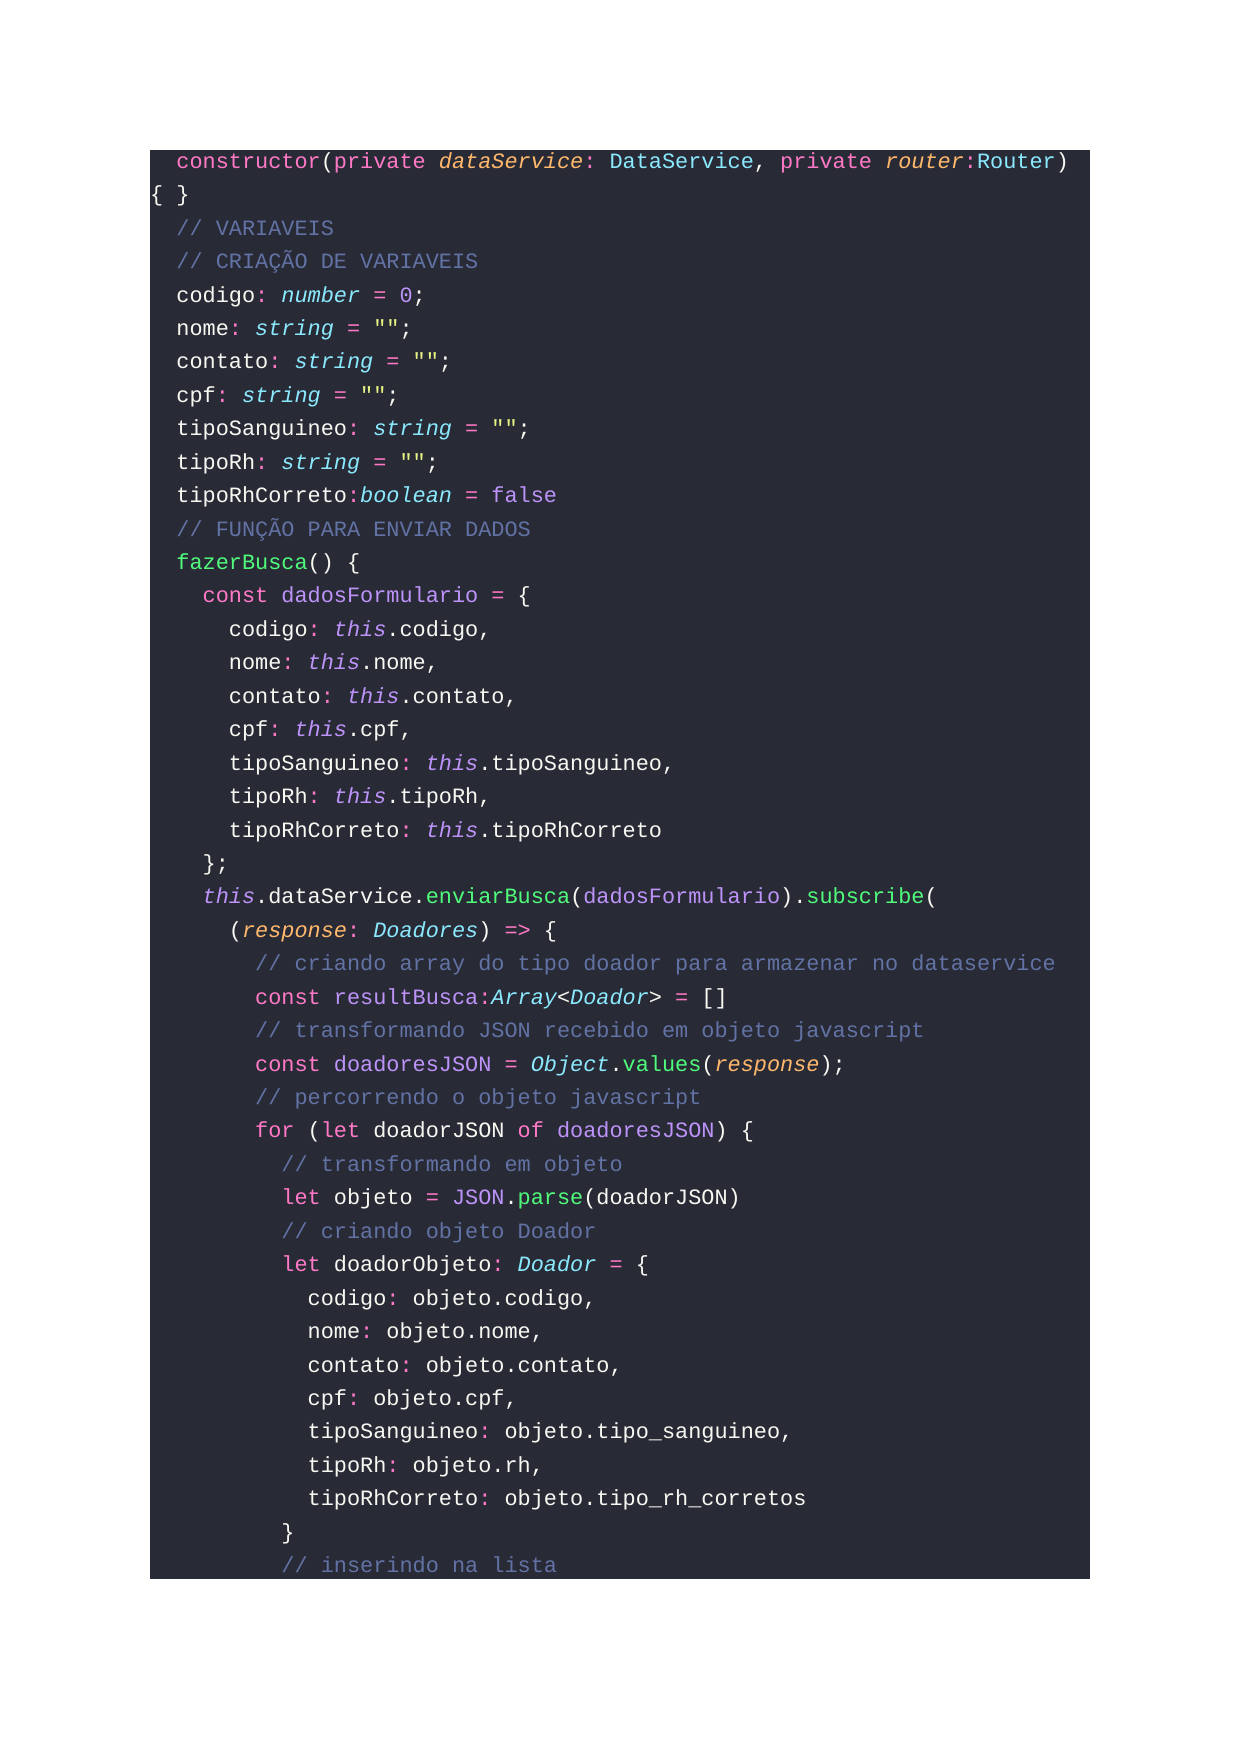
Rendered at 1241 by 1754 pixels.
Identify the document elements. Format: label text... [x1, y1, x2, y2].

text constructor(private dataService: DataService, private router:Router) { } [150, 150, 1090, 208]
text (response: Doadores) => { [150, 919, 1090, 944]
text let objeto = JSON.parse(doadorJSON) [150, 1187, 1090, 1211]
text tipoRh: objeto.rh, [150, 1454, 1090, 1479]
text const doadoresJSON = Object.values(response); [150, 1053, 1090, 1078]
text // VARIAVEIS [150, 217, 1090, 242]
text cpf: objeto.cpf, [150, 1387, 1090, 1412]
text for (let doadorJSON of doadoresJSON) { [150, 1120, 1090, 1144]
text }; [150, 852, 1090, 877]
text contato: objeto.contato, [150, 1354, 1090, 1378]
text tipoRh: string = ""; [150, 451, 1090, 476]
text tipoSanguineo: objeto.tipo_sanguineo, [150, 1421, 1090, 1445]
text contato: string = ""; [150, 351, 1090, 375]
text const resultBusca:Array<Doador> = [] [150, 986, 1090, 1011]
text // percorrendo o objeto javascript [150, 1086, 1090, 1111]
text let doadorObjeto: Doador = { [150, 1253, 1090, 1278]
text // criando array do tipo doador para armazenar no dataservice [150, 952, 1090, 977]
text tipoRhCorreto:boolean = false [150, 484, 1090, 509]
text tipoSanguineo: string = ""; [150, 417, 1090, 442]
text tipoSanguineo: this.tipoSanguineo, [150, 752, 1090, 777]
text // inserindo na lista [150, 1554, 1090, 1579]
text // transformando JSON recebido em objeto javascript [150, 1019, 1090, 1044]
text codigo: objeto.codigo, [150, 1287, 1090, 1312]
text // CRIAÇÃO DE VARIAVEIS [150, 250, 1090, 275]
text // FUNÇÃO PARA ENVIAR DADOS [150, 518, 1090, 543]
text codigo: number = 0; [150, 284, 1090, 308]
text this.dataService.enviarBusca(dadosFormulario).subscribe( [150, 886, 1090, 910]
text codigo: this.codigo, [150, 618, 1090, 643]
text nome: string = ""; [150, 317, 1090, 342]
text contato: this.contato, [150, 685, 1090, 710]
text const dadosFormulario = { [150, 585, 1090, 609]
text cpf: string = ""; [150, 384, 1090, 409]
text nome: objeto.nome, [150, 1320, 1090, 1345]
text } [150, 1521, 1090, 1546]
text tipoRhCorreto: objeto.tipo_rh_corretos [150, 1487, 1090, 1512]
text // criando objeto Doador [150, 1220, 1090, 1245]
text nome: this.nome, [150, 652, 1090, 676]
text cpf: this.cpf, [150, 718, 1090, 743]
text // transformando em objeto [150, 1153, 1090, 1178]
text tipoRhCorreto: this.tipoRhCorreto [150, 819, 1090, 843]
text fazerBusca() { [150, 551, 1090, 576]
text tipoRh: this.tipoRh, [150, 785, 1090, 810]
